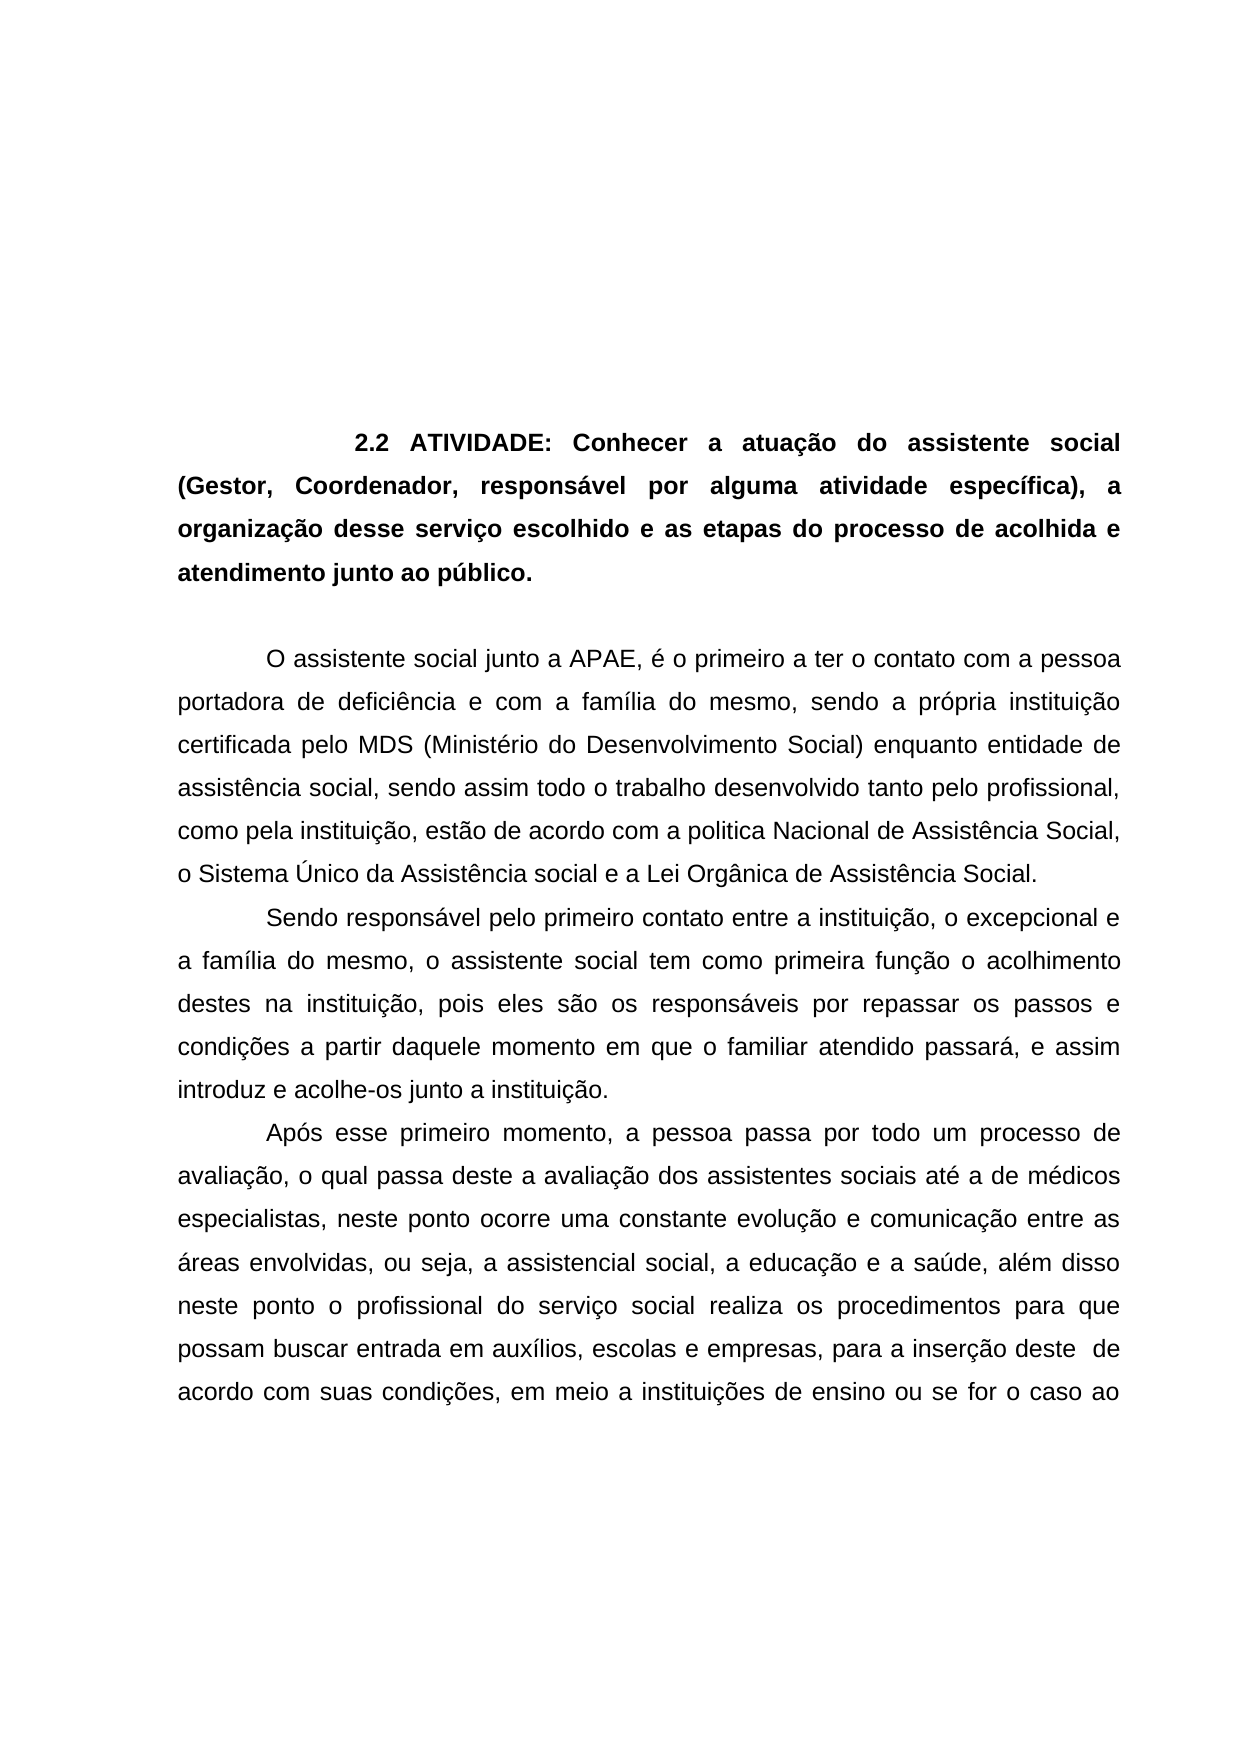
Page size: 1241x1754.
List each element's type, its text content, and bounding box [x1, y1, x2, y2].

text Após esse primeiro momento, a pessoa passa por todo um processo de avaliação, o qual passa deste a avaliação dos assistentes sociais até a de médicos especialistas, neste ponto ocorre uma constante evolução e comunicação entre as áreas envolvidas, ou seja, a assistencial social, a educação e a saúde, além disso neste ponto o profissional do serviço social realiza os procedimentos para que possam buscar entrada em auxílios, escolas e empresas, para a inserção deste de acordo com suas condições, em meio a instituições de ensino ou se for o caso ao [177, 1118, 1122, 1406]
text O assistente social junto a APAE, é o primeiro a ter o contato com a pessoa portadora de deficiência e com a família do mesmo, sendo a própria instituição certificada pelo MDS (Ministério do Desenvolvimento Social) enquanto entidade de assistência social, sendo assim todo o trabalho desenvolvido tanto pelo profissional, como pela instituição, estão de acordo com a politica Nacional de Assistência Social, o Sistema Único da Assistência social e a Lei Orgânica de Assistência Social. [177, 644, 1122, 888]
text 2.2 ATIVIDADE: Conhecer a atuação do assistente social (Gestor, Coordenador, responsável por alguma atividade específica), a organização desse serviço escolhido e as etapas do processo de acolhida e atendimento junto ao público. [177, 428, 1122, 586]
text Sendo responsável pelo primeiro contato entre a instituição, o excepcional e a família do mesmo, o assistente social tem como primeira função o acolhimento destes na instituição, pois eles são os responsáveis por repassar os passos e condições a partir daquele momento em que o familiar atendido passará, e assim introduz e acolhe-os junto a instituição. [177, 903, 1122, 1104]
